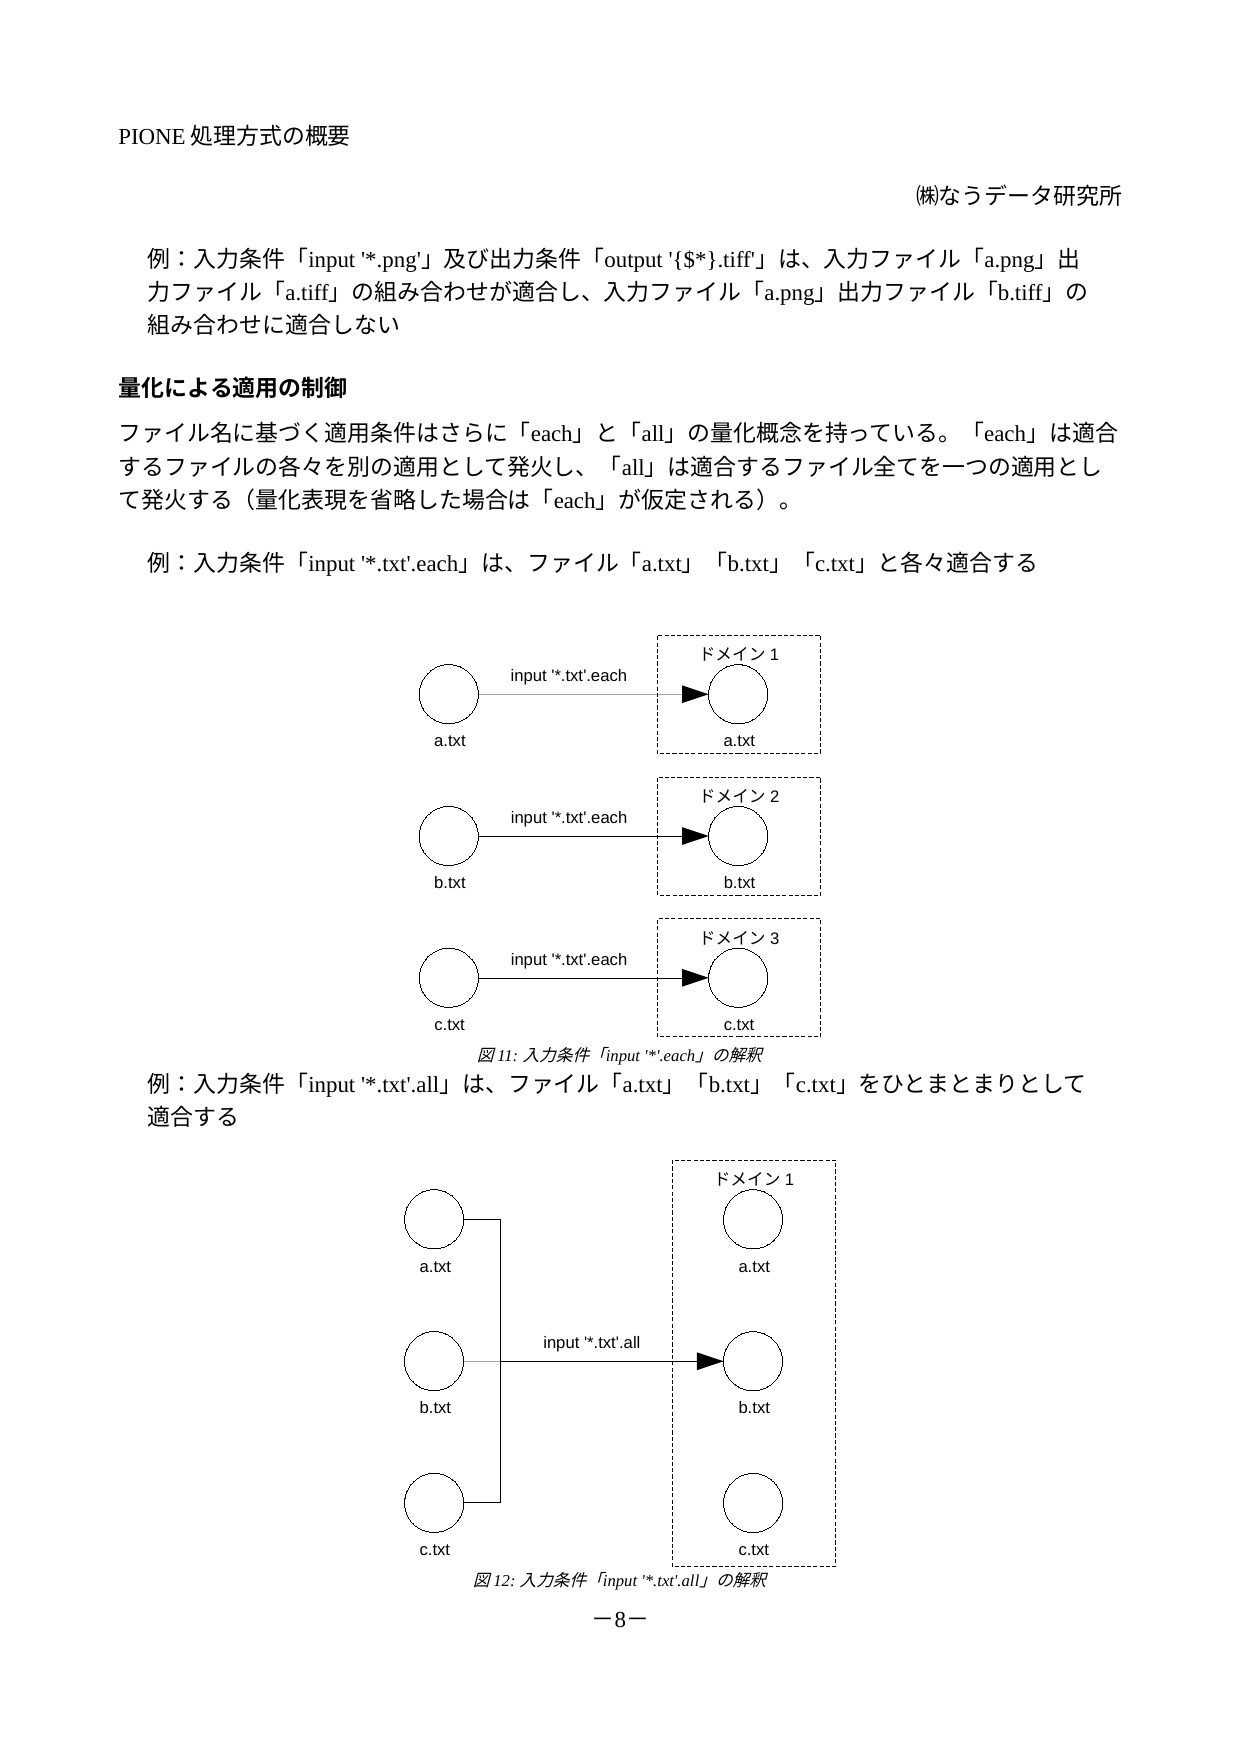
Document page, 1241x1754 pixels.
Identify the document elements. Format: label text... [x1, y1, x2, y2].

text 例：入力条件「input '*.png'」及び出力条件「output '{$*}.tiff'」は、入力ファイル「a.png」出力ファイル「a.tiff」の組み合わせが適合し、入力ファイル「a.png」出力ファイル「b.tiff」の組み合わせに適合しない [148, 240, 1093, 340]
text 例：入力条件「input '*.txt'.each」は、ファイル「a.txt」「b.txt」「c.txt」と各々適合する [148, 544, 1093, 578]
text ファイル名に基づく適用条件はさらに「each」と「all」の量化概念を持っている。「each」は適合するファイルの各々を別の適用として発火し、「all」は適合するファイル全てを一つの適用として発火する（量化表現を省略した場合は「each」が仮定される）。 [118, 415, 1122, 515]
subtitle 量化による適用の制御 [118, 369, 1122, 403]
text 図 11: 入力条件「input '*'.each」の解釈 [419, 648, 821, 1066]
text 図 12: 入力条件「input '*.txt'.all」の解釈 [404, 1173, 836, 1591]
text 例：入力条件「input '*.txt'.all」は、ファイル「a.txt」「b.txt」「c.txt」をひとまとまりとして適合する [148, 663, 1093, 1132]
